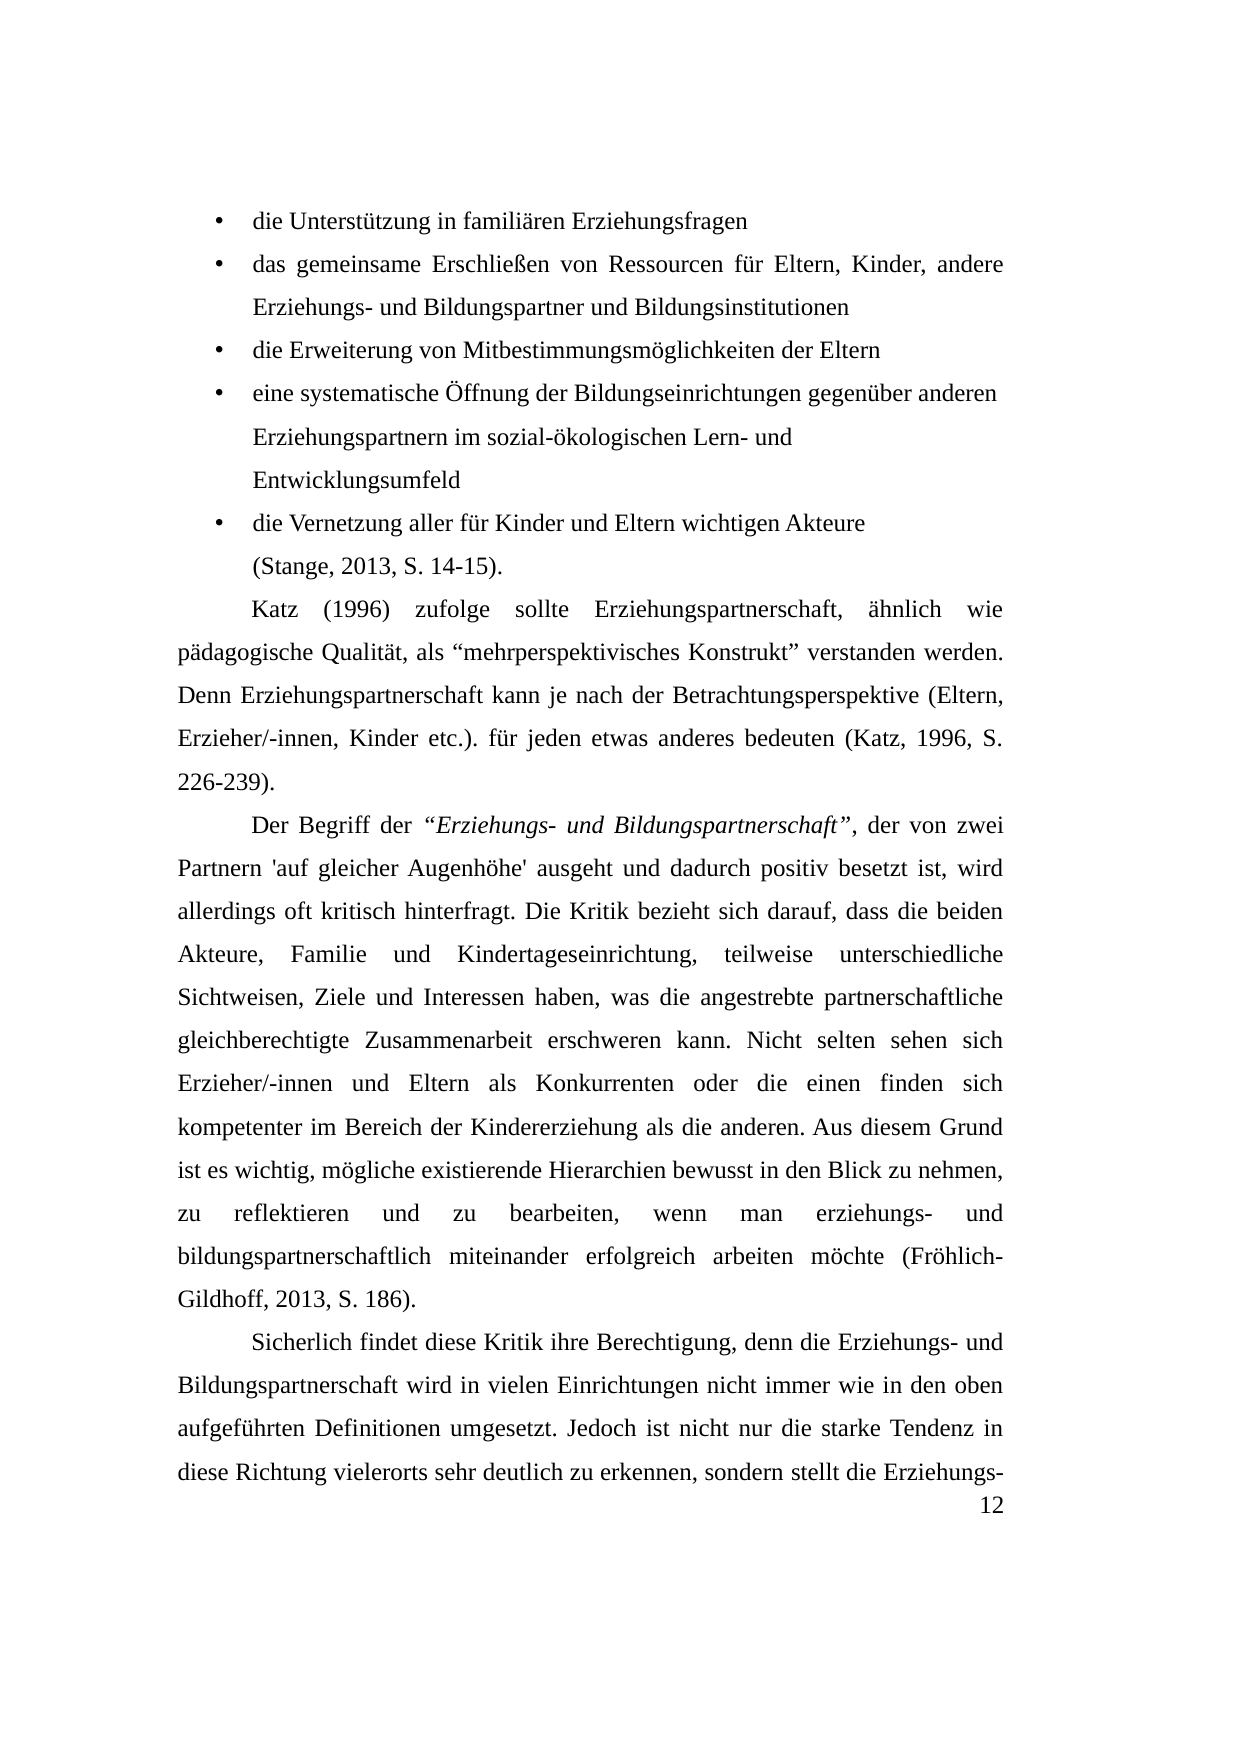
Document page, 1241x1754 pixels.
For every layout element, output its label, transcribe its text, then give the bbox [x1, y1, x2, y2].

list eine systematische Öffnung der Bildungseinrichtungen gegenüber anderen Erziehungspartnern im sozial-ökologischen Lern- und Entwicklungsumfeld [215, 378, 1004, 493]
list die Vernetzung aller für Kinder und Eltern wichtigen Akteure [215, 508, 1004, 537]
text Katz (1996) zufolge sollte Erziehungspartnerschaft, ähnlich wie pädagogische Qualität, als “mehrperspektivisches Konstrukt” verstanden werden. Denn Erziehungspartnerschaft kann je nach der Betrachtungsperspektive (Eltern, Erzieher/-innen, Kinder etc.). für jeden etwas anderes bedeuten (Katz, 1996, S. 226-239). [177, 594, 1004, 795]
text Der Begriff der “Erziehungs- und Bildungspartnerschaft”, der von zwei Partnern 'auf gleicher Augenhöhe' ausgeht und dadurch positiv besetzt ist, wird allerdings oft kritisch hinterfragt. Die Kritik bezieht sich darauf, dass die beiden Akteure, Familie und Kindertageseinrichtung, teilweise unterschiedliche Sichtweisen, Ziele und Interessen haben, was die angestrebte partnerschaftliche gleichberechtigte Zusammenarbeit erschweren kann. Nicht selten sehen sich Erzieher/-innen und Eltern als Konkurrenten oder die einen finden sich kompetenter im Bereich der Kindererziehung als die anderen. Aus diesem Grund ist es wichtig, mögliche existierende Hierarchien bewusst in den Blick zu nehmen, zu reflektieren und zu bearbeiten, wenn man erziehungs- und bildungspartnerschaftlich miteinander erfolgreich arbeiten möchte (Fröhlich-Gildhoff, 2013, S. 186). [177, 810, 1004, 1313]
text Sicherlich findet diese Kritik ihre Berechtigung, denn die Erziehungs- und Bildungspartnerschaft wird in vielen Einrichtungen nicht immer wie in den oben aufgeführten Definitionen umgesetzt. Jedoch ist nicht nur die starke Tendenz in diese Richtung vielerorts sehr deutlich zu erkennen, sondern stellt die Erziehungs- [177, 1327, 1004, 1485]
list die Unterstützung in familiären Erziehungsfragen [215, 206, 1004, 235]
list das gemeinsame Erschließen von Ressourcen für Eltern, Kinder, andere Erziehungs- und Bildungspartner und Bildungsinstitutionen [215, 249, 1004, 321]
list die Erweiterung von Mitbestimmungsmöglichkeiten der Eltern [215, 335, 1004, 364]
text (Stange, 2013, S. 14-15). [252, 551, 1004, 580]
